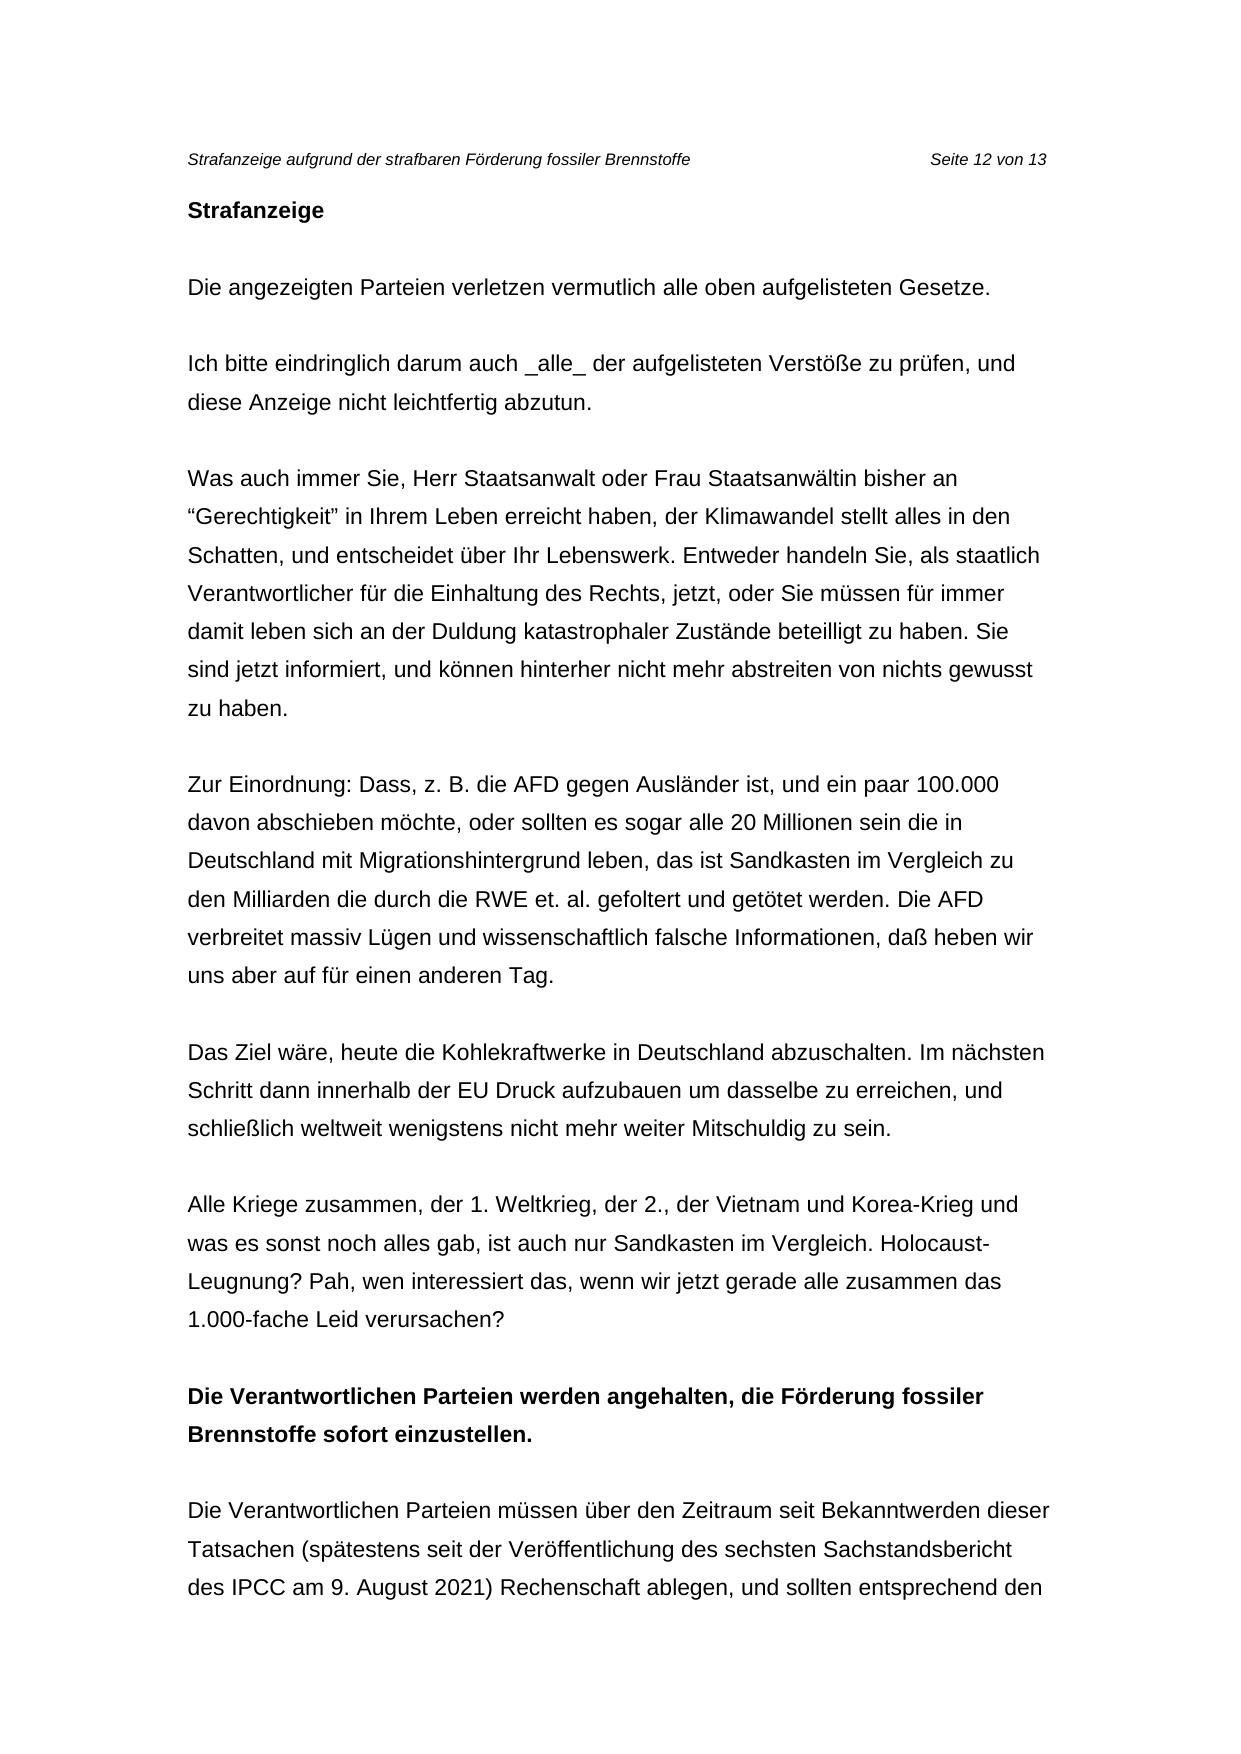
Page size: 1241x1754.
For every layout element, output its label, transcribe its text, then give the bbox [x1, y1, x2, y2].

text Zur Einordnung: Dass, z. B. die AFD gegen Ausländer ist, und ein paar 100.000 davon abschieben möchte, oder sollten es sogar alle 20 Millionen sein die in Deutschland mit Migrationshintergrund leben, das ist Sandkasten im Vergleich zu den Milliarden die durch die RWE et. al. gefoltert und getötet werden. Die AFD verbreitet massiv Lügen und wissenschaftlich falsche Informationen, daß heben wir uns aber auf für einen anderen Tag. [187, 772, 1053, 988]
text Strafanzeige [187, 198, 1053, 224]
text Was auch immer Sie, Herr Staatsanwalt oder Frau Staatsanwältin bisher an “Gerechtigkeit” in Ihrem Leben erreicht haben, der Klimawandel stellt alles in den Schatten, und entscheidet über Ihr Lebenswerk. Entweder handeln Sie, als staatlich Verantwortlicher für die Einhaltung des Rechts, jetzt, oder Sie müssen für immer damit leben sich an der Duldung katastrophaler Zustände beteilligt zu haben. Sie sind jetzt informiert, und können hinterher nicht mehr abstreiten von nichts gewusst zu haben. [187, 466, 1053, 721]
text Das Ziel wäre, heute die Kohlekraftwerke in Deutschland abzuschalten. Im nächsten Schritt dann innerhalb der EU Druck aufzubauen um dasselbe zu erreichen, und schließlich weltweit wenigstens nicht mehr weiter Mitschuldig zu sein. [187, 1039, 1053, 1141]
text Die Verantwortlichen Parteien werden angehalten, die Förderung fossiler Brennstoffe sofort einzustellen. [187, 1383, 1053, 1447]
text Die Verantwortlichen Parteien müssen über den Zeitraum seit Bekanntwerden dieser Tatsachen (spätestens seit der Veröffentlichung des sechsten Sachstandsbericht des IPCC am 9. August 2021) Rechenschaft ablegen, und sollten entsprechend den [187, 1498, 1053, 1600]
text Ich bitte eindringlich darum auch _alle_ der aufgelisteten Verstöße zu prüfen, und diese Anzeige nicht leichtfertig abzutun. [187, 351, 1053, 415]
text Die angezeigten Parteien verletzen vermutlich alle oben aufgelisteten Gesetze. [187, 275, 1053, 300]
text Alle Kriege zusammen, der 1. Weltkrieg, der 2., der Vietnam und Korea-Krieg und was es sonst noch alles gab, ist auch nur Sandkasten im Vergleich. Holocaust-Leugnung? Pah, wen interessiert das, wenn wir jetzt gerade alle zusammen das 1.000-fache Leid verursachen? [187, 1192, 1053, 1332]
